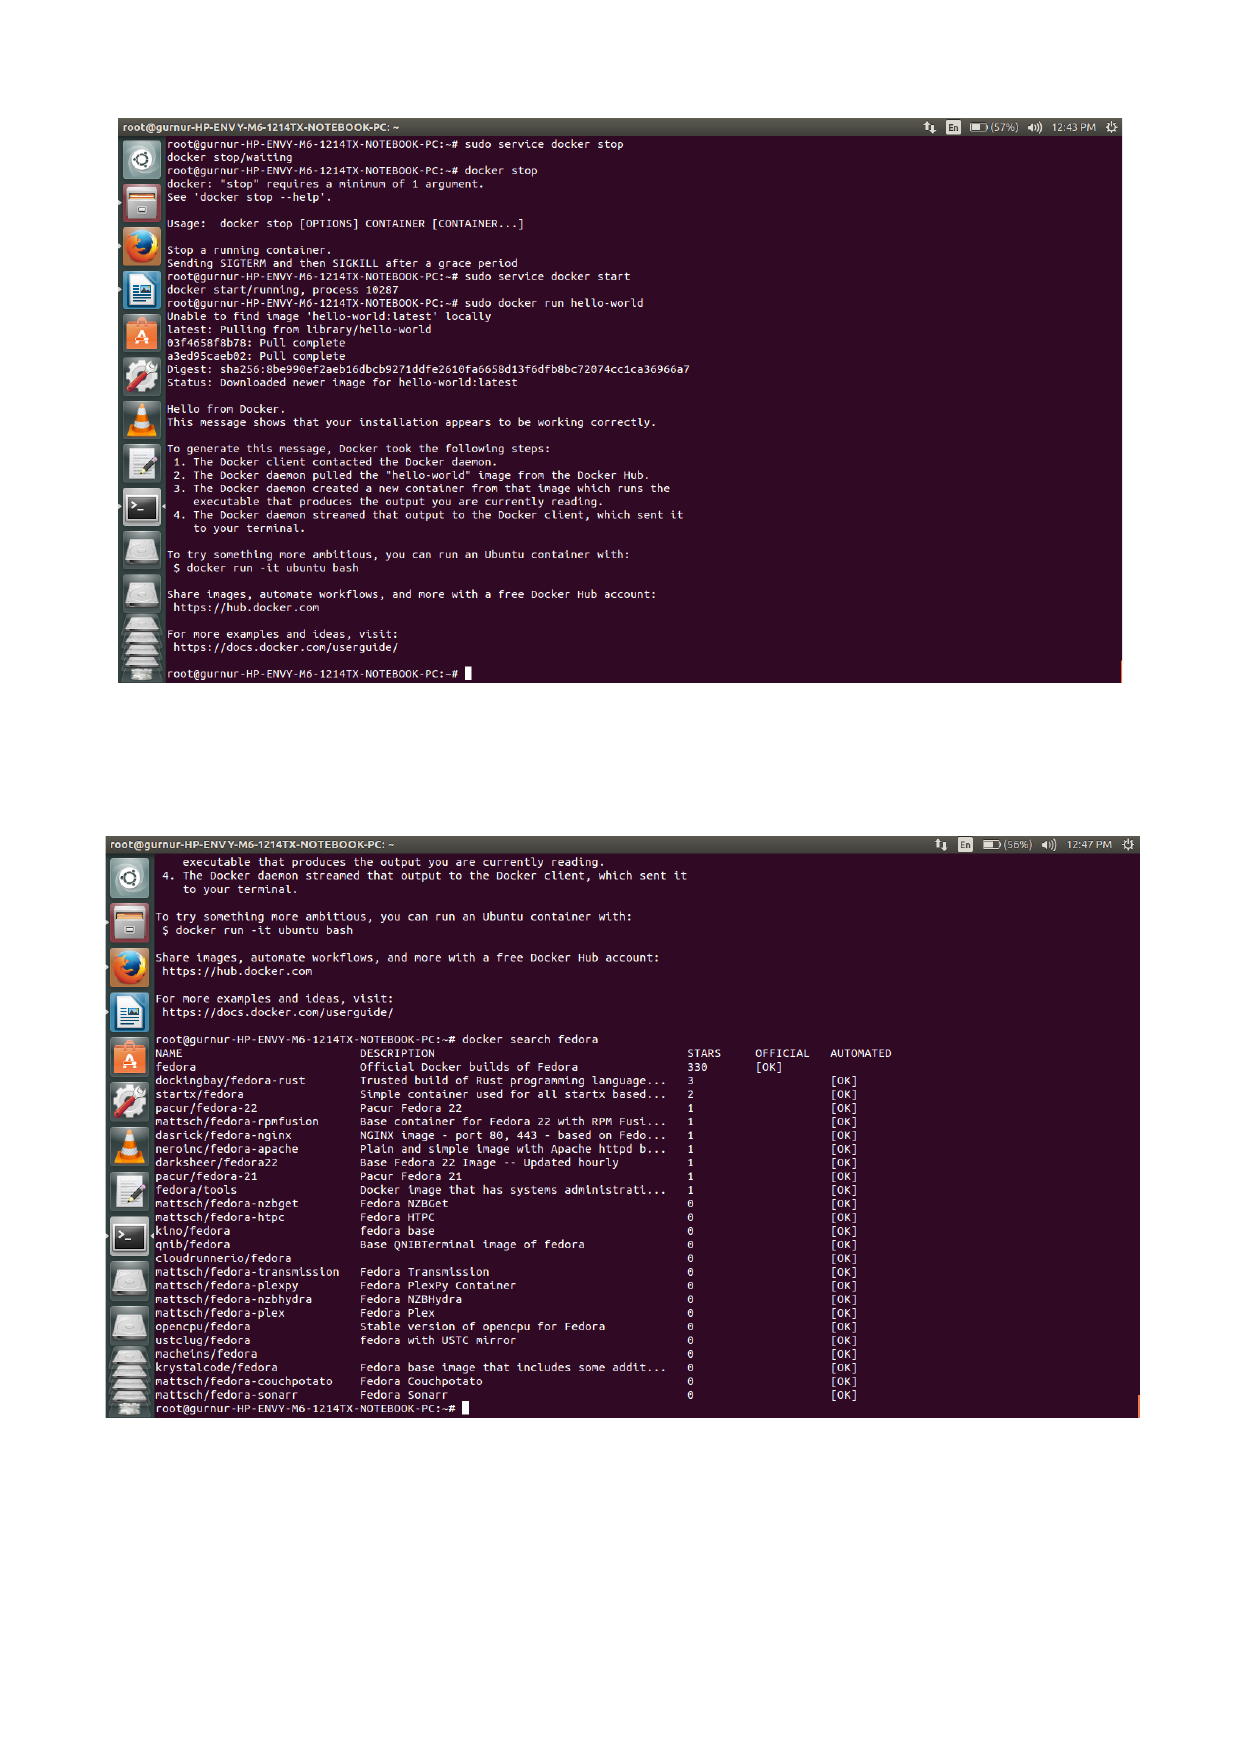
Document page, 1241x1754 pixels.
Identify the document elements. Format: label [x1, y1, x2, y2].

picture [118, 118, 1123, 683]
picture [105, 836, 1140, 1418]
